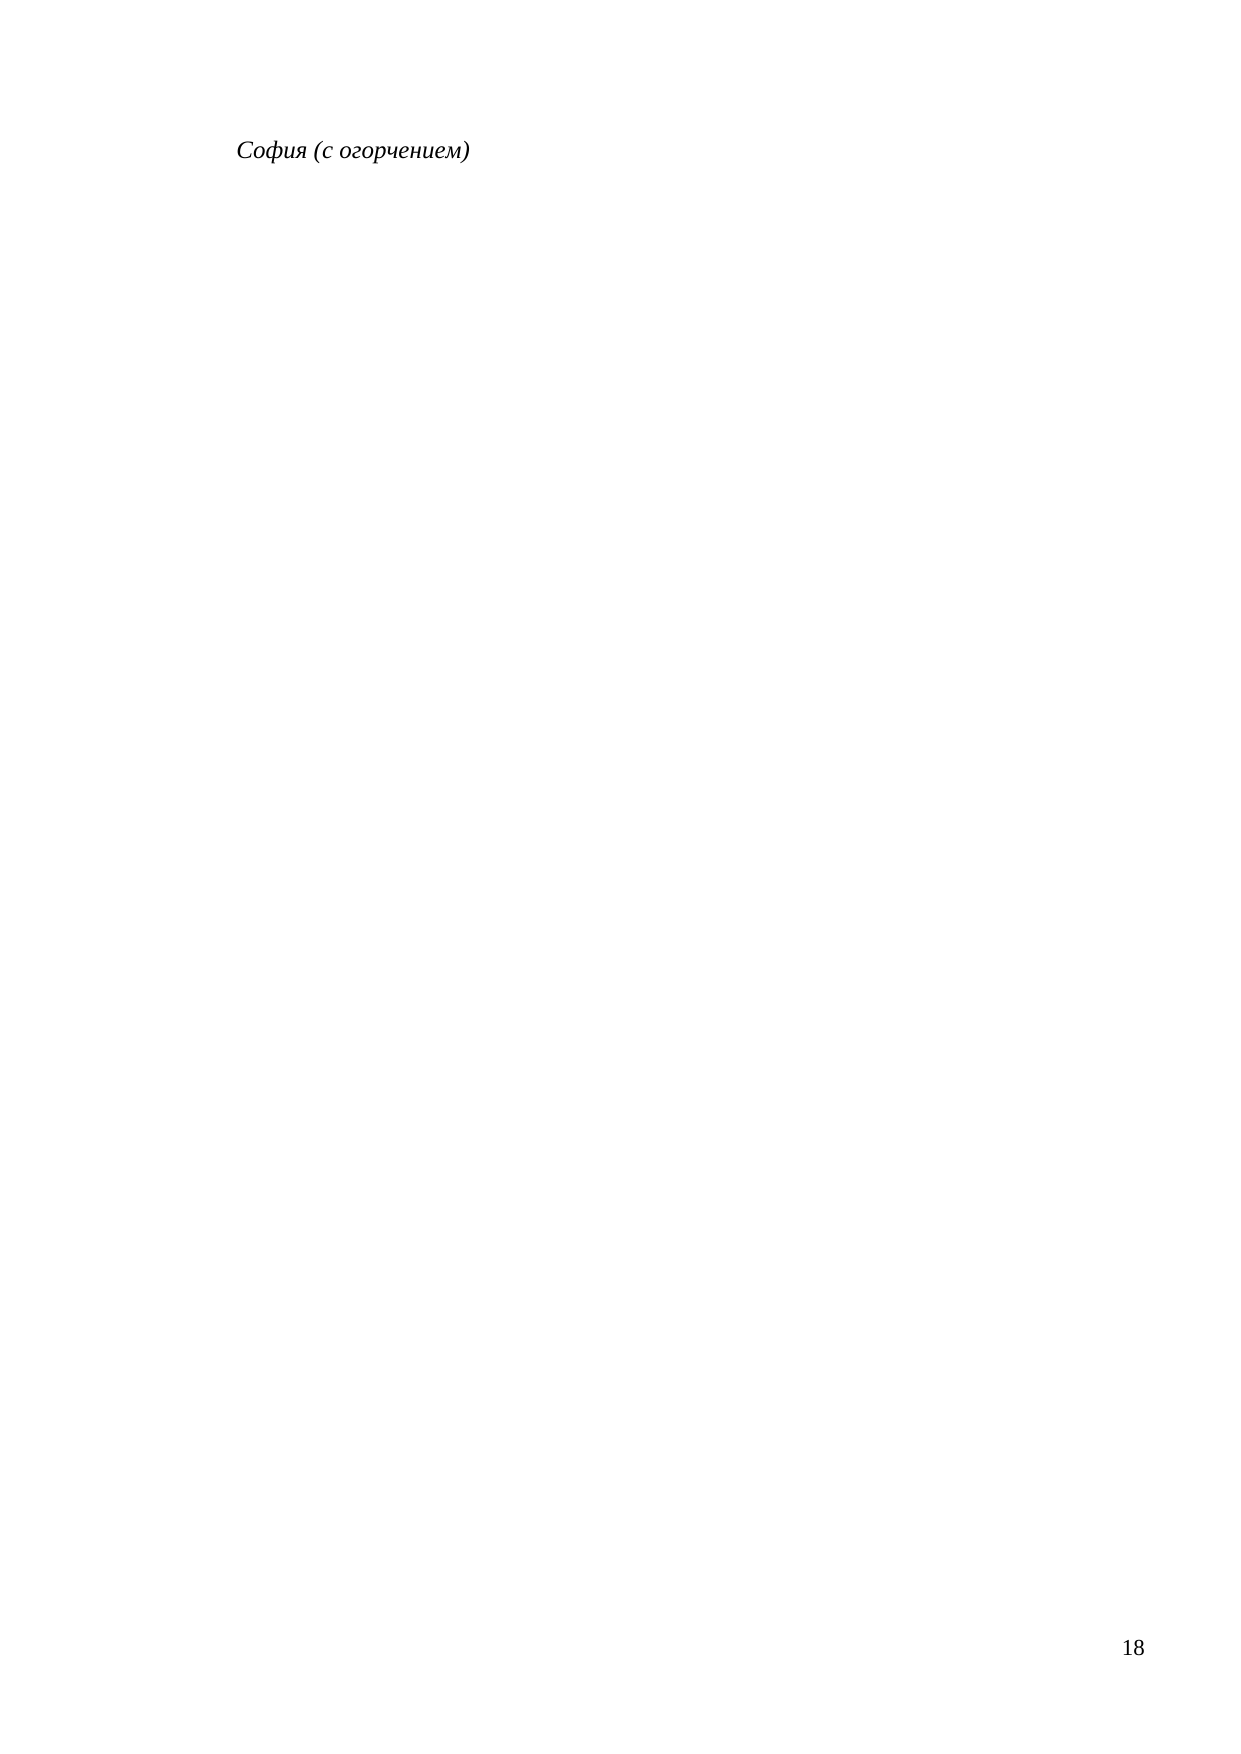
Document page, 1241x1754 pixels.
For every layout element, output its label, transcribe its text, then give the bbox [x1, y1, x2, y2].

text София (с огорчением) [236, 135, 577, 164]
